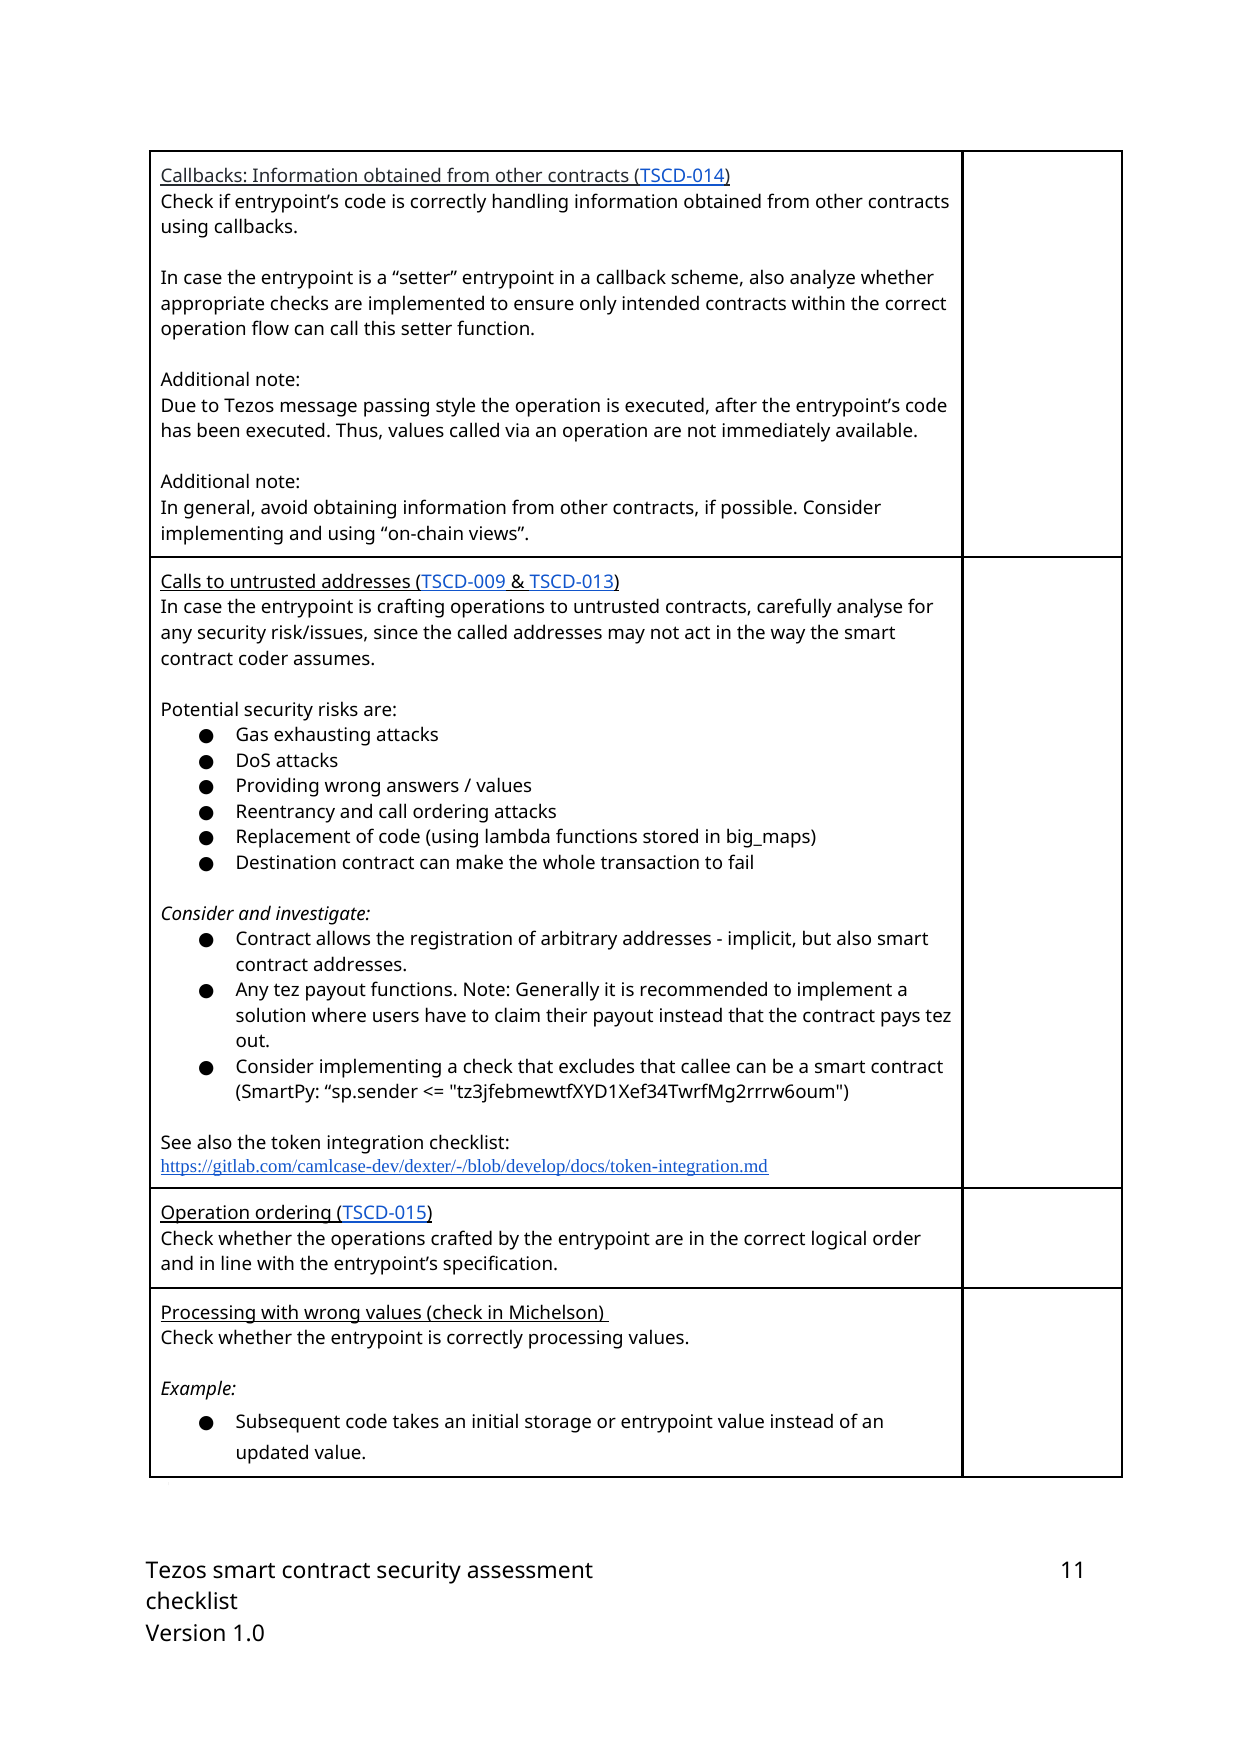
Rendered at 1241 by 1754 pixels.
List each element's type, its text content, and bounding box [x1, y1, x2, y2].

table_cell Calls to untrusted addresses (TSCD-009 & TSCD-013) In case the entrypoint is crafting operations to untrusted contracts, carefully analyse for any security risk/issues, since the called addresses may not act in the way the smart contract coder assumes. Potential security risks are: Gas exhausting attacks DoS attacks Providing wrong answers / values Reentrancy and call ordering attacks Replacement of code (using lambda functions stored in big_maps) Destination contract can make the whole transaction to fail Consider and investigate: Contract allows the registration of arbitrary addresses - implicit, but also smart contract addresses. Any tez payout functions. Note: Generally it is recommended to implement a solution where users have to claim their payout instead that the contract pays tez out. Consider implementing a check that excludes that callee can be a smart contract (SmartPy: “sp.sender <= "tz3jfebmewtfXYD1Xef34TwrfMg2rrrw6oum") See also the token integration checklist: https://gitlab.com/camlcase-dev/dexter/-/blob/develop/docs/token-integration.md [151, 558, 961, 1187]
table_cell [964, 1289, 1121, 1476]
table_cell [964, 558, 1121, 1187]
table_cell Processing with wrong values (check in Michelson) Check whether the entrypoint is correctly processing values. Example: Subsequent code takes an initial storage or entrypoint value instead of an updated value. Subsequent code takes an already calculated value instead of the original value provided via a storage or an entrypoint parameter. [151, 1289, 961, 1476]
table_cell Callbacks: Information obtained from other contracts (TSCD-014) Check if entrypoint’s code is correctly handling information obtained from other contracts using callbacks. In case the entrypoint is a “setter” entrypoint in a callback scheme, also analyze whether appropriate checks are implemented to ensure only intended contracts within the correct operation flow can call this setter function. Additional note: Due to Tezos message passing style the operation is executed, after the entrypoint’s code has been executed. Thus, values called via an operation are not immediately available. Additional note: In general, avoid obtaining information from other contracts, if possible. Consider implementing and using “on-chain views”. [151, 152, 961, 556]
table_cell [964, 1189, 1121, 1287]
table_cell Operation ordering (TSCD-015) Check whether the operations crafted by the entrypoint are in the correct logical order and in line with the entrypoint’s specification. [151, 1189, 961, 1287]
table_cell [964, 152, 1121, 556]
